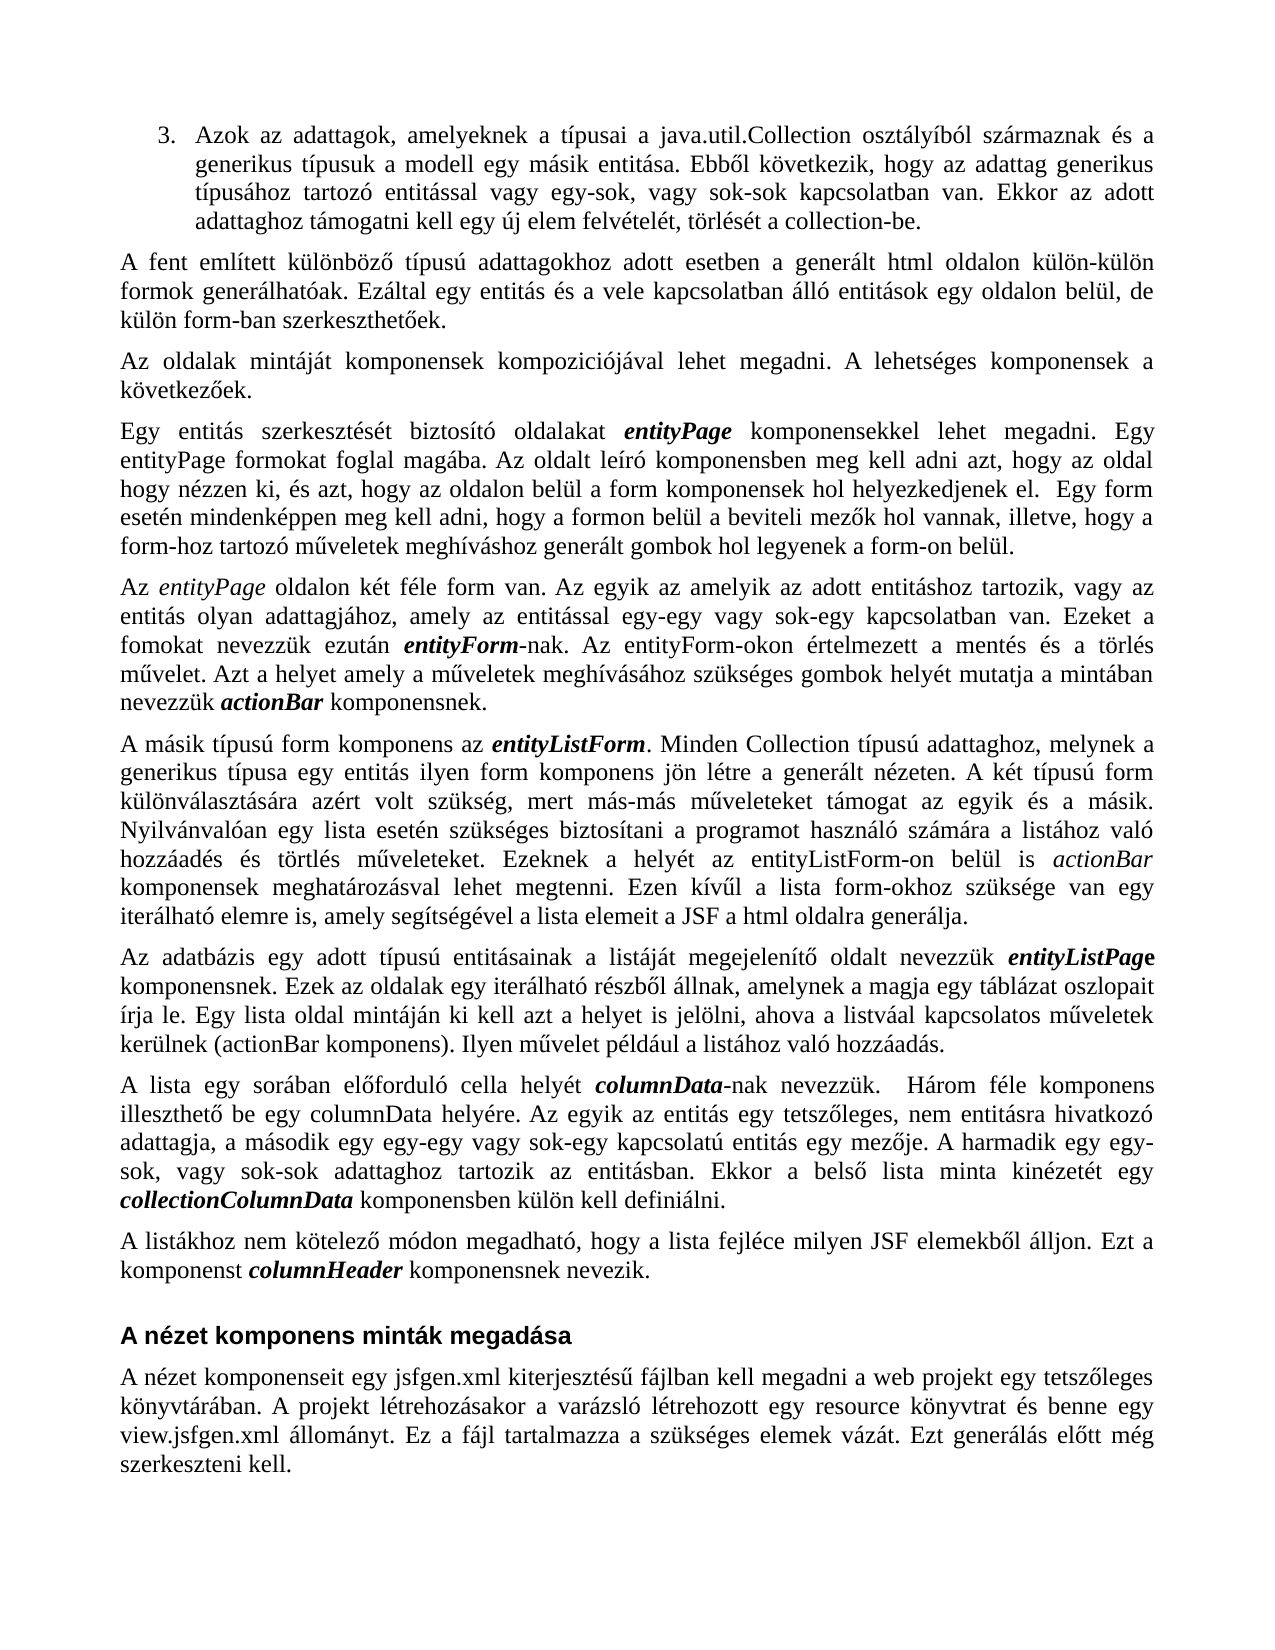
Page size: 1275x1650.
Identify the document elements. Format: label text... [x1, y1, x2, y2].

text Egy entitás szerkesztését biztosító oldalakat entityPage komponensekkel lehet megadni. Egy entityPage formokat foglal magába. Az oldalt leíró komponensben meg kell adni azt, hogy az oldal hogy nézzen ki, és azt, hogy az oldalon belül a form komponensek hol helyezkedjenek el. Egy form esetén mindenképpen meg kell adni, hogy a formon belül a beviteli mezők hol vannak, illetve, hogy a form-hoz tartozó műveletek meghíváshoz generált gombok hol legyenek a form-on belül. [120, 416, 1155, 560]
text A listákhoz nem kötelező módon megadható, hogy a lista fejléce milyen JSF elemekből álljon. Ezt a komponenst columnHeader komponensnek nevezik. [120, 1226, 1155, 1284]
subtitle A nézet komponens minták megadása [120, 1321, 1155, 1350]
text A másik típusú form komponens az entityListForm. Minden Collection típusú adattaghoz, melynek a generikus típusa egy entitás ilyen form komponens jön létre a generált nézeten. A két típusú form különválasztására azért volt szükség, mert más-más műveleteket támogat az egyik és a másik. Nyilvánvalóan egy lista esetén szükséges biztosítani a programot használó számára a listához való hozzáadés és törtlés műveleteket. Ezeknek a helyét az entityListForm-on belül is actionBar komponensek meghatározásval lehet megtenni. Ezen kívűl a lista form-okhoz szüksége van egy iterálható elemre is, amely segítségével a lista elemeit a JSF a html oldalra generálja. [120, 729, 1155, 930]
text A lista egy sorában előforduló cella helyét columnData-nak nevezzük. Három féle komponens illeszthető be egy columnData helyére. Az egyik az entitás egy tetszőleges, nem entitásra hivatkozó adattagja, a második egy egy-egy vagy sok-egy kapcsolatú entitás egy mezője. A harmadik egy egy-sok, vagy sok-sok adattaghoz tartozik az entitásban. Ekkor a belső lista minta kinézetét egy collectionColumnData komponensben külön kell definiálni. [120, 1070, 1155, 1214]
text A fent említett különböző típusú adattagokhoz adott esetben a generált html oldalon külön-külön formok generálhatóak. Ezáltal egy entitás és a vele kapcsolatban álló entitások egy oldalon belül, de külön form-ban szerkeszthetőek. [120, 247, 1155, 334]
text Az oldalak mintáját komponensek kompoziciójával lehet megadni. A lehetséges komponensek a következőek. [120, 346, 1155, 404]
text Az entityPage oldalon két féle form van. Az egyik az amelyik az adott entitáshoz tartozik, vagy az entitás olyan adattagjához, amely az entitással egy-egy vagy sok-egy kapcsolatban van. Ezeket a fomokat nevezzük ezután entityForm-nak. Az entityForm-okon értelmezett a mentés és a törlés művelet. Azt a helyet amely a műveletek meghívásához szükséges gombok helyét mutatja a mintában nevezzük actionBar komponensnek. [120, 572, 1155, 716]
list Azok az adattagok, amelyeknek a típusai a java.util.Collection osztályíból származnak és a generikus típusuk a modell egy másik entitása. Ebből következik, hogy az adattag generikus típusához tartozó entitással vagy egy-sok, vagy sok-sok kapcsolatban van. Ekkor az adott adattaghoz támogatni kell egy új elem felvételét, törlését a collection-be. [157, 120, 1155, 235]
text Az adatbázis egy adott típusú entitásainak a listáját megejelenítő oldalt nevezzük entityListPage komponensnek. Ezek az oldalak egy iterálható részből állnak, amelynek a magja egy táblázat oszlopait írja le. Egy lista oldal mintáján ki kell azt a helyet is jelölni, ahova a listváal kapcsolatos műveletek kerülnek (actionBar komponens). Ilyen művelet például a listához való hozzáadás. [120, 942, 1155, 1057]
text A nézet komponenseit egy jsfgen.xml kiterjesztésű fájlban kell megadni a web projekt egy tetszőleges könyvtárában. A projekt létrehozásakor a varázsló létrehozott egy resource könyvtrat és benne egy view.jsfgen.xml állományt. Ez a fájl tartalmazza a szükséges elemek vázát. Ezt generálás előtt még szerkeszteni kell. [120, 1362, 1155, 1477]
